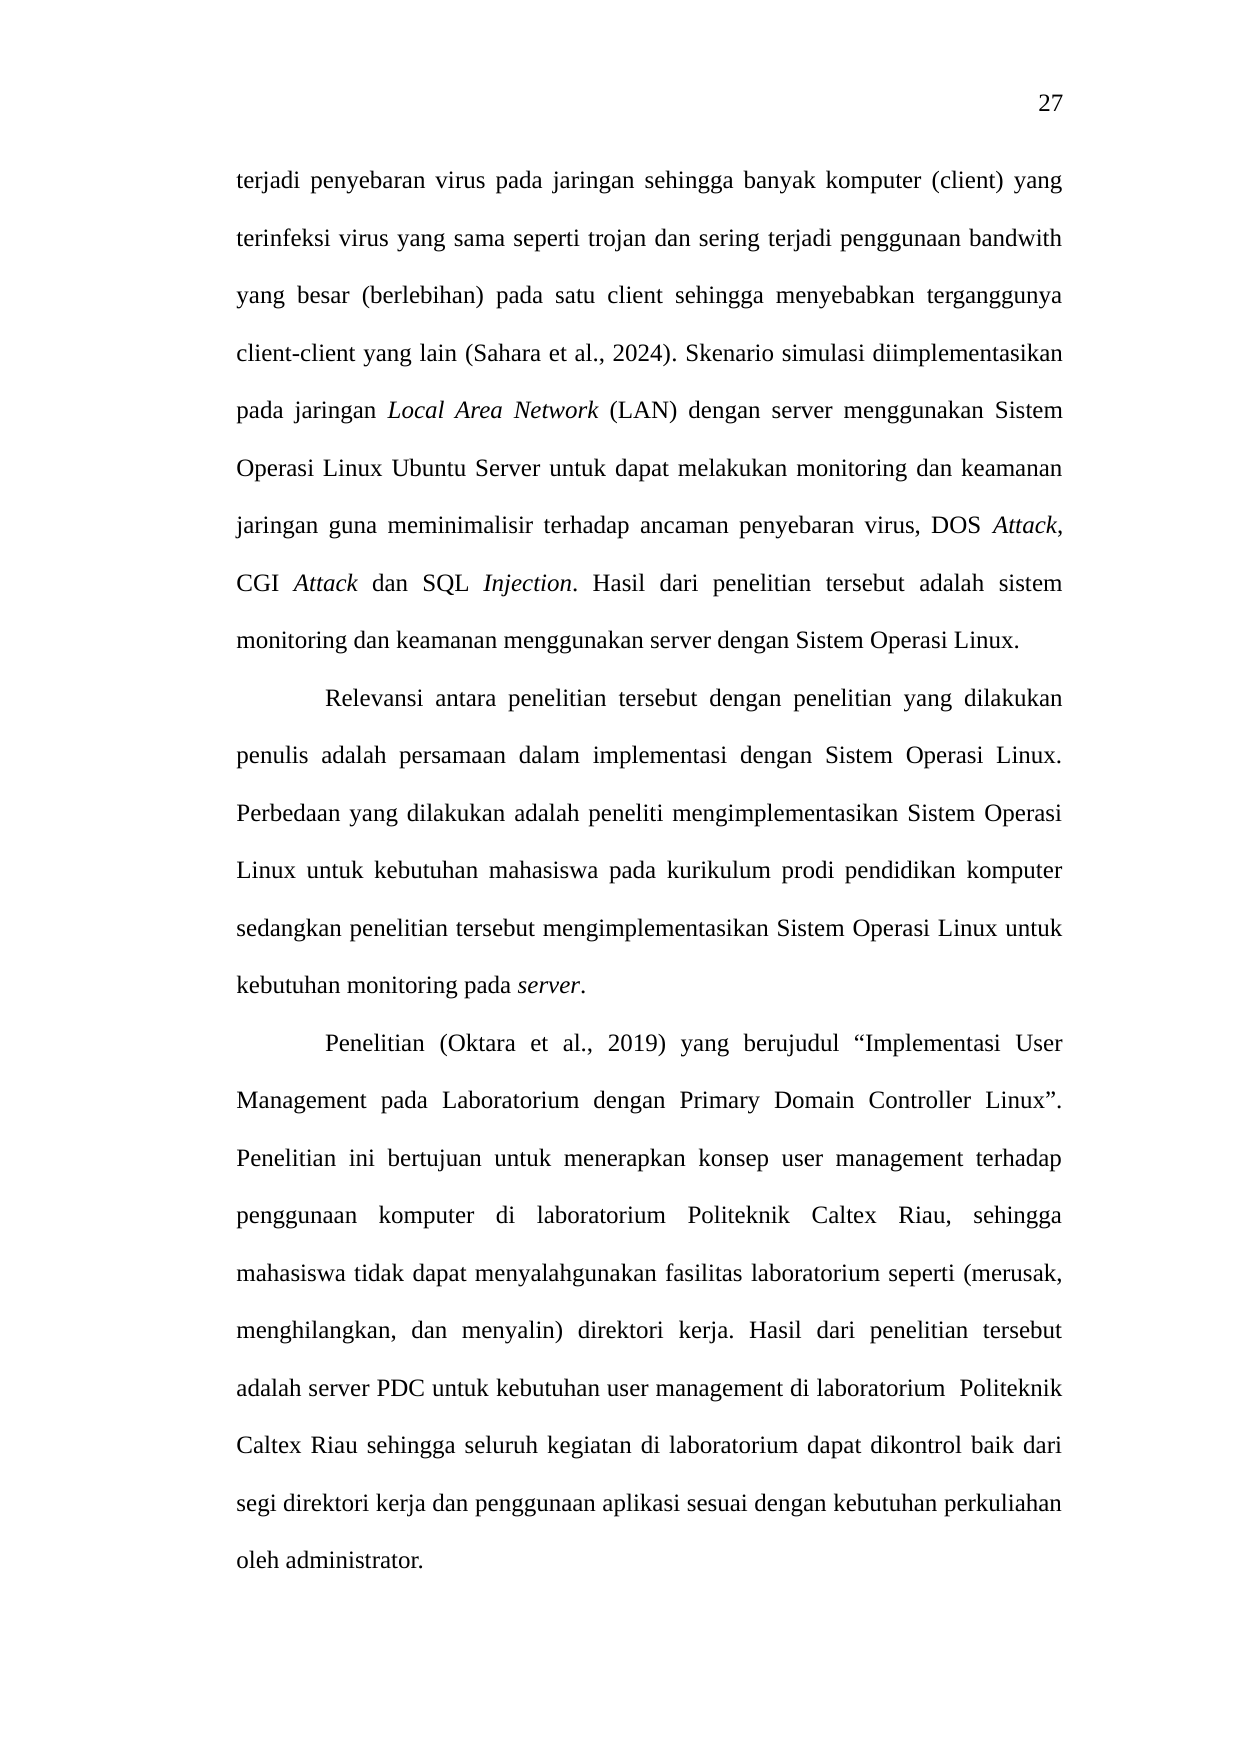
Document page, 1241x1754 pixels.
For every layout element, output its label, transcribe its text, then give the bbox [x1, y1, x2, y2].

text terjadi penyebaran virus pada jaringan sehingga banyak komputer (client) yang terinfeksi virus yang sama seperti trojan dan sering terjadi penggunaan bandwith yang besar (berlebihan) pada satu client sehingga menyebabkan terganggunya client-client yang lain (Sahara et al., 2024).⁠ Skenario simulasi diimplementasikan pada jaringan Local Area Network (LAN) dengan server menggunakan Sistem Operasi Linux Ubuntu Server untuk dapat melakukan monitoring dan keamanan jaringan guna meminimalisir terhadap ancaman penyebaran virus, DOS Attack, CGI Attack dan SQL Injection. Hasil dari penelitian tersebut adalah sistem monitoring dan keamanan menggunakan server dengan Sistem Operasi Linux. [236, 165, 1063, 654]
text Penelitian (Oktara et al., 2019)⁠ yang berujudul “Implementasi User Management pada Laboratorium dengan Primary Domain Controller Linux”. Penelitian ini bertujuan untuk menerapkan konsep user management terhadap penggunaan komputer di laboratorium Politeknik Caltex Riau, sehingga mahasiswa tidak dapat menyalahgunakan fasilitas laboratorium seperti (merusak, menghilangkan, dan menyalin) direktori kerja. Hasil dari penelitian tersebut adalah server PDC untuk kebutuhan user management di laboratorium Politeknik Caltex Riau sehingga seluruh kegiatan di laboratorium dapat dikontrol baik dari segi direktori kerja dan penggunaan aplikasi sesuai dengan kebutuhan perkuliahan oleh administrator. [236, 1028, 1063, 1574]
text Relevansi antara penelitian tersebut dengan penelitian yang dilakukan penulis adalah persamaan dalam implementasi dengan Sistem Operasi Linux. Perbedaan yang dilakukan adalah peneliti mengimplementasikan Sistem Operasi Linux untuk kebutuhan mahasiswa pada kurikulum prodi pendidikan komputer sedangkan penelitian tersebut mengimplementasikan Sistem Operasi Linux untuk kebutuhan monitoring pada server. [236, 683, 1063, 999]
